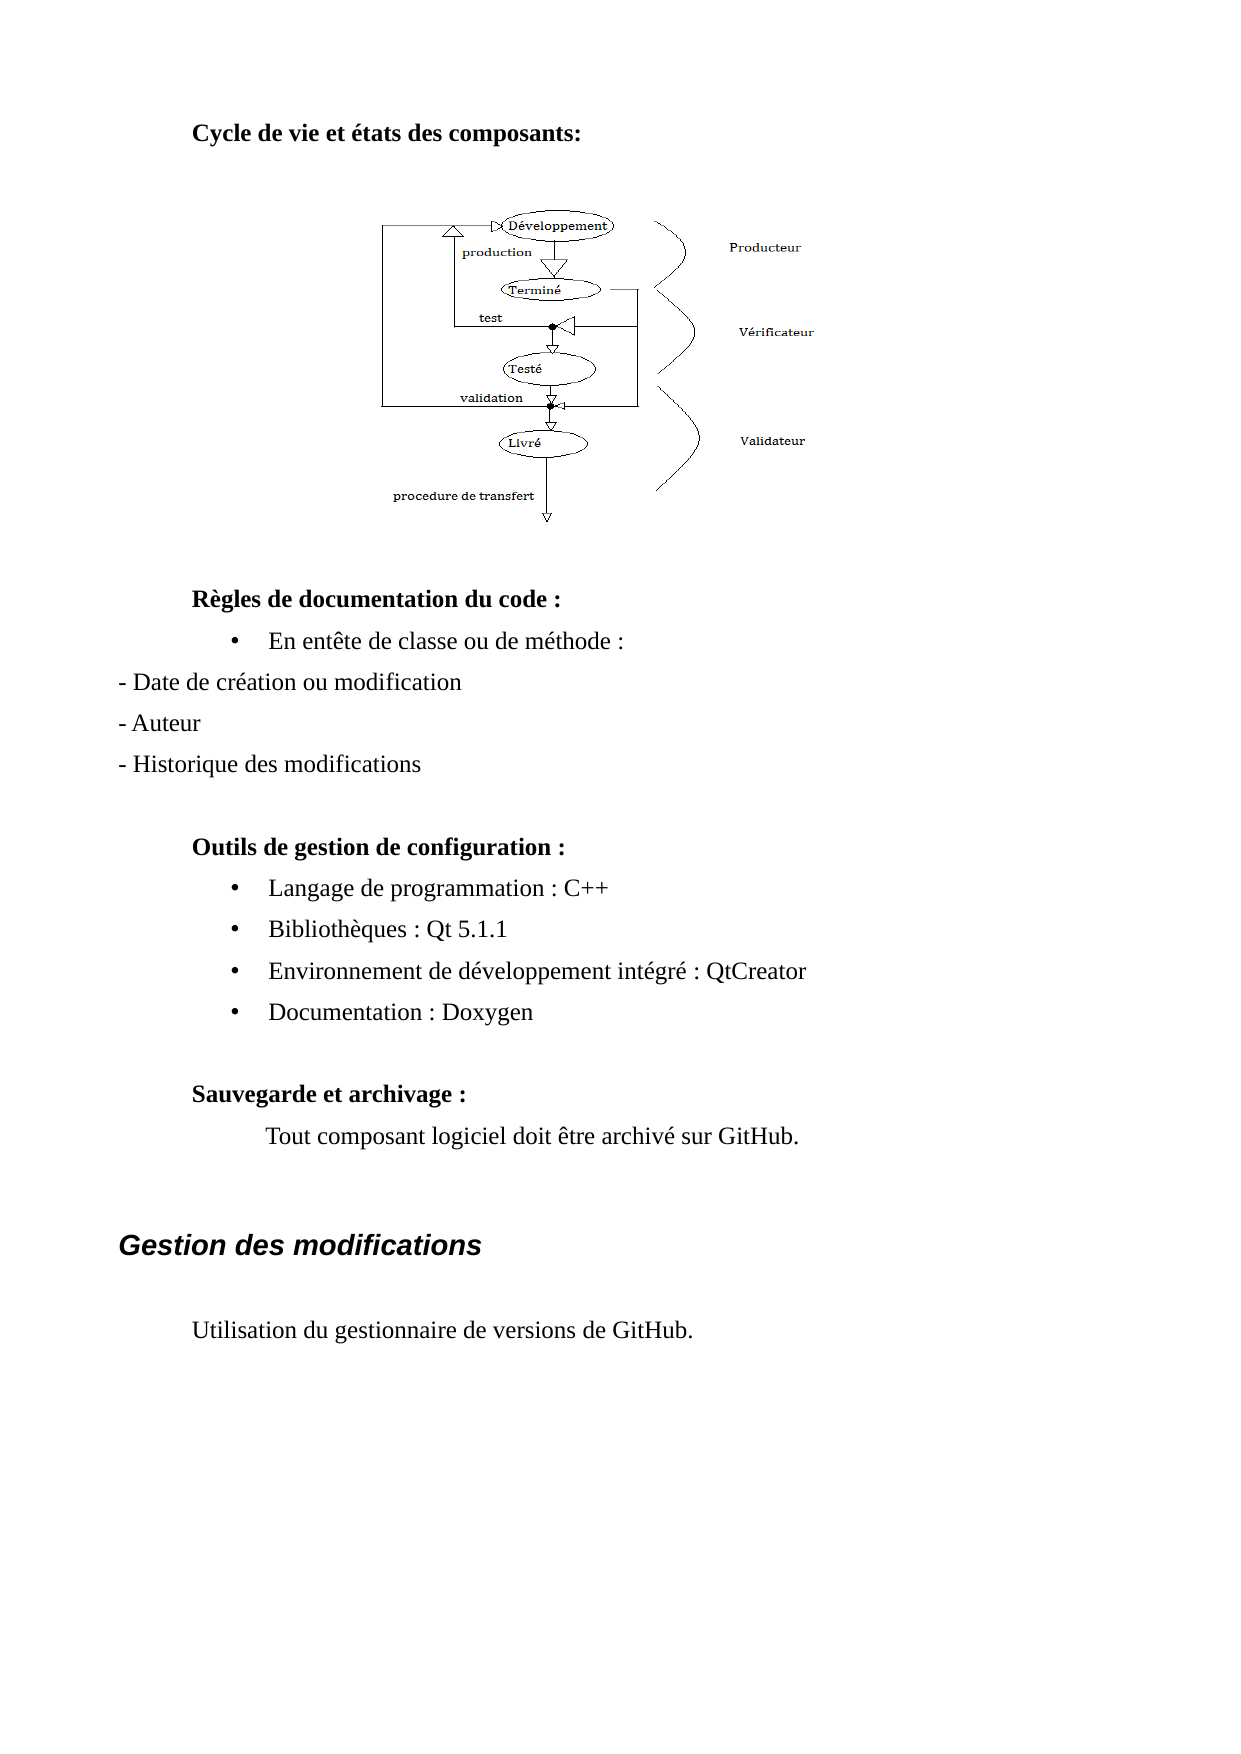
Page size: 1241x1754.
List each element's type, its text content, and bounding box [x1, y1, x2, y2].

text Utilisation du gestionnaire de versions de GitHub. [118, 1316, 1122, 1344]
list En entête de classe ou de méthode : [231, 626, 1122, 654]
list Langage de programmation : C++ [231, 873, 1122, 902]
list Bibliothèques : Qt 5.1.1 [231, 914, 1122, 943]
text Tout composant logiciel doit être archivé sur GitHub. [118, 1121, 1122, 1149]
text Règles de documentation du code : [118, 201, 1122, 613]
text Cycle de vie et états des composants: [118, 118, 1122, 147]
text Sauvegarde et archivage : [118, 1079, 1122, 1108]
picture [258, 192, 982, 585]
list Environnement de développement intégré : QtCreator [231, 956, 1122, 984]
subtitle Gestion des modifications [118, 1228, 1122, 1262]
text - Historique des modifications [118, 749, 1122, 778]
text - Auteur [118, 708, 1122, 737]
list Documentation : Doxygen [231, 997, 1122, 1026]
text - Date de création ou modification [118, 667, 1122, 696]
text Outils de gestion de configuration : [118, 832, 1122, 861]
